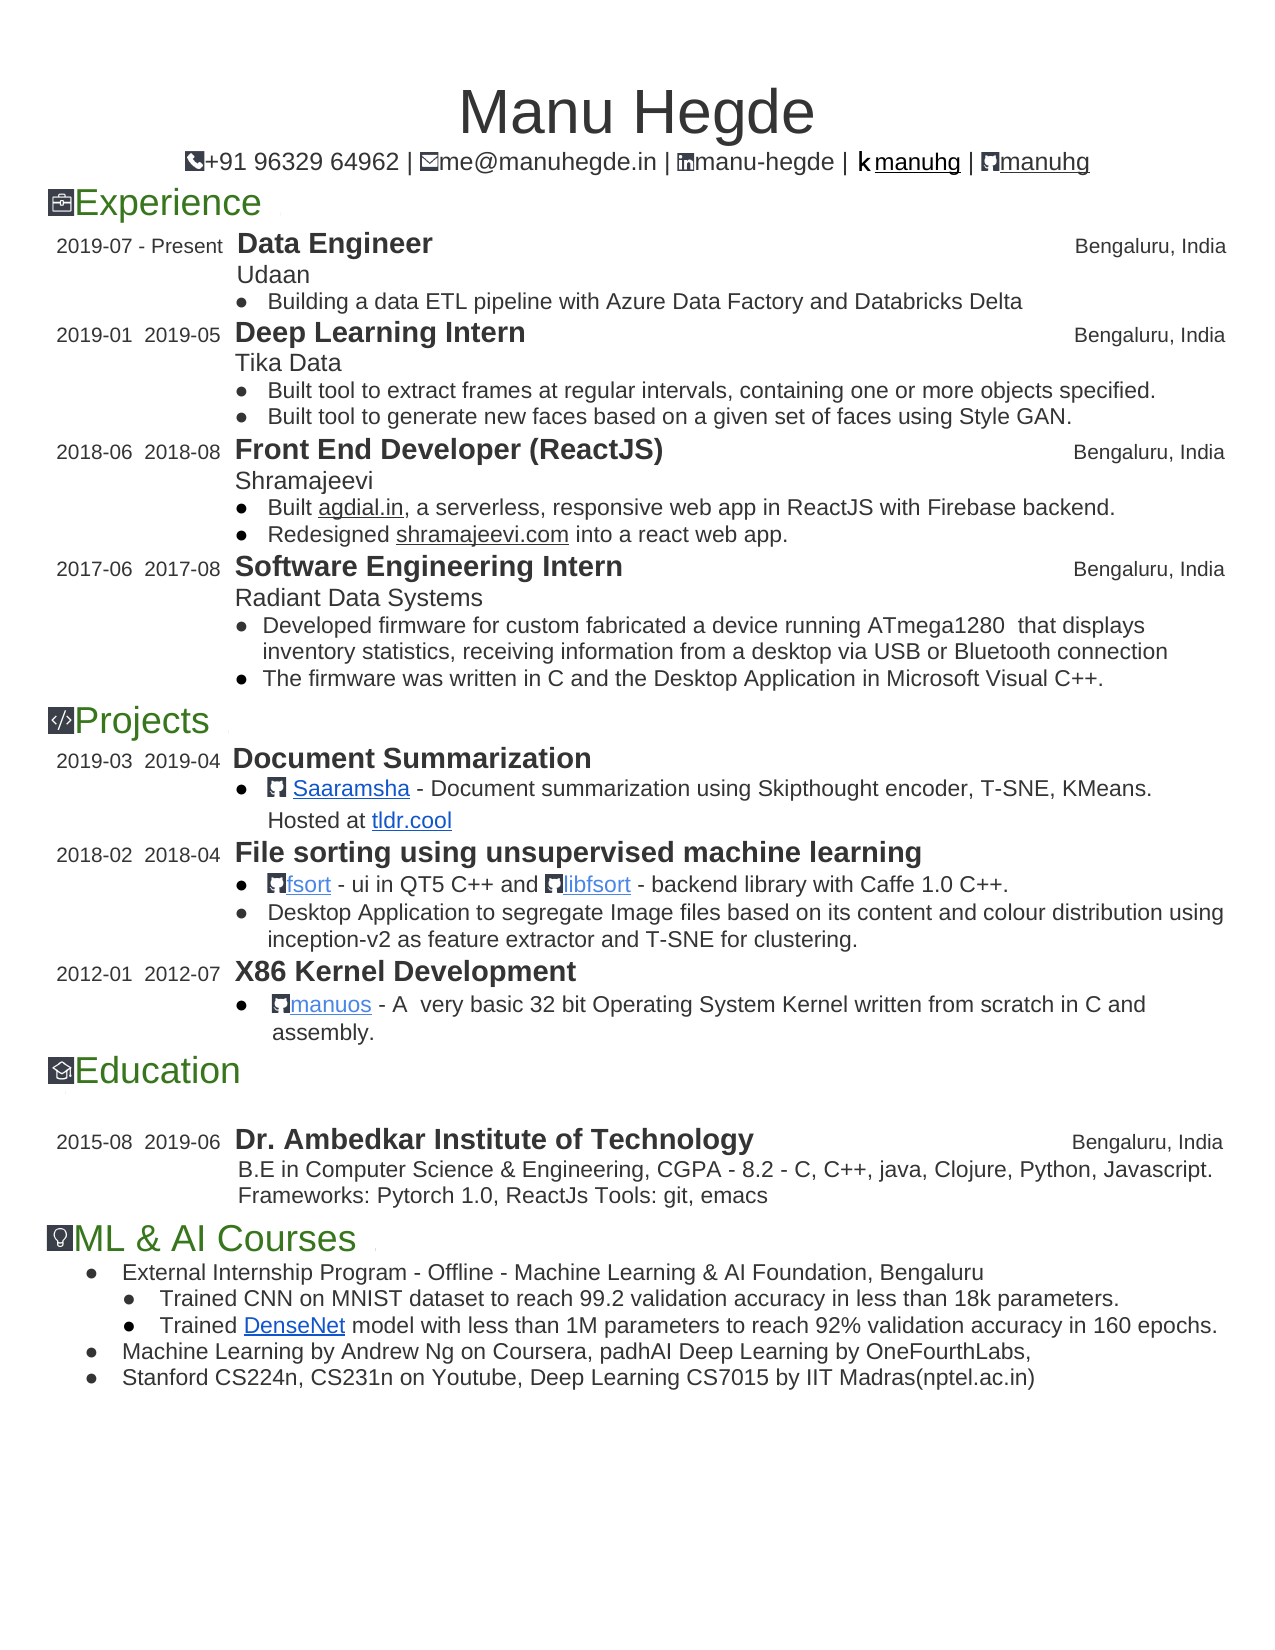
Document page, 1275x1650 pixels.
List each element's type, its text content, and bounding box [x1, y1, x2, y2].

list Trained DenseNet model with less than 1M parameters to reach 92% validation accuracy in 160 epochs. [122, 1312, 1228, 1338]
text Udaan [56, 259, 1228, 288]
text Radiant Data Systems [56, 583, 1228, 612]
text +91 96329 64962 | me@manuhegde.in | manu-hegde | manuhg | manuhg [47, 147, 1228, 178]
text 2018-06 2018-08 Front End Developer (ReactJS) Bengaluru, India [56, 432, 1228, 466]
picture [48, 707, 75, 734]
list Building a data ETL pipeline with Azure Data Factory and Databricks Delta [234, 288, 1228, 315]
picture [185, 151, 205, 171]
list Machine Learning by Andrew Ng on Coursera, padhAI Deep Learning by OneFourthLabs, [84, 1338, 1228, 1364]
text Projects [47, 698, 1228, 741]
list Desktop Application to segregate Image files based on its content and colour distribution using inception-v2 as feature extractor and T-SNE for clustering. [234, 899, 1228, 952]
list manuos​ - A very basic 32 bit Operating System Kernel written from scratch in C and assembly. [234, 988, 1228, 1046]
picture [981, 152, 1000, 171]
picture [48, 189, 75, 216]
text ML & AI Courses [47, 1216, 1228, 1259]
list Saaramsha - Document summarization using Skipthought encoder, T-SNE, KMeans. Hosted at tldr.cool [234, 775, 1228, 834]
text Experience [47, 181, 1228, 224]
picture [48, 1057, 75, 1084]
text 2012-01 2012-07 X86 Kernel Development [56, 954, 1228, 988]
list Trained CNN on MNIST dataset to reach 99.2 validation accuracy in less than 18k parameters. [122, 1285, 1228, 1312]
picture [855, 151, 875, 171]
text 2019-07 - Present Data Engineer Bengaluru, India [56, 226, 1228, 259]
list Built tool to extract frames at regular intervals, containing one or more objects specified. [234, 377, 1228, 403]
picture [271, 994, 291, 1013]
picture [267, 777, 287, 797]
list The firmware was written in C and the Desktop Application in Microsoft Visual C++. [234, 664, 1228, 691]
picture [46, 1225, 73, 1251]
list Developed firmware for custom fabricated a device running ATmega1280 that displays inventory statistics, receiving information from a desktop via USB or Bluetooth connection [234, 612, 1228, 664]
picture [420, 152, 439, 171]
list External Internship Program - Offline - Machine Learning & AI Foundation, Bengaluru [84, 1259, 1228, 1285]
text Education [47, 1048, 1228, 1091]
list fsort​ - ui in QT5 C++ and libfsort​ - backend library with Caffe 1.0 C++. [234, 868, 1228, 899]
list Built tool to generate new faces based on a given set of faces using Style GAN. [234, 403, 1228, 430]
list Redesigned shramajeevi.com into a react web app. [234, 521, 1228, 547]
list Built agdial.in, a serverless, responsive web app in ReactJS with Firebase backend. [234, 494, 1228, 521]
text Manu Hegde [47, 75, 1228, 147]
text 2015-08 2019-06 Dr. Ambedkar Institute of Technology Bengaluru, India [56, 1122, 1228, 1156]
text 2018-02 2018-04 File sorting using unsupervised machine learning [56, 834, 1228, 868]
text B.E in Computer Science & Engineering, CGPA - 8.2 - C, C++, java, Clojure, Python, Javascript. [47, 1156, 1228, 1182]
picture [267, 873, 286, 893]
text Shramajeevi [56, 466, 1228, 494]
text 2017-06 2017-08 Software Engineering Intern Bengaluru, India [56, 549, 1228, 583]
picture [545, 874, 564, 893]
text Tika Data [56, 348, 1228, 377]
list Stanford CS224n, CS231n on Youtube, Deep Learning CS7015 by IIT Madras(nptel.ac.in) [84, 1364, 1228, 1391]
text 2019-03 2019-04 Document Summarization [56, 741, 1228, 775]
text Frameworks:​ Pytorch 1.0, ReactJs Tools:​ git, emacs [47, 1182, 1228, 1209]
picture [677, 153, 695, 171]
text 2019-01 2019-05 Deep Learning Intern Bengaluru, India [56, 315, 1228, 348]
